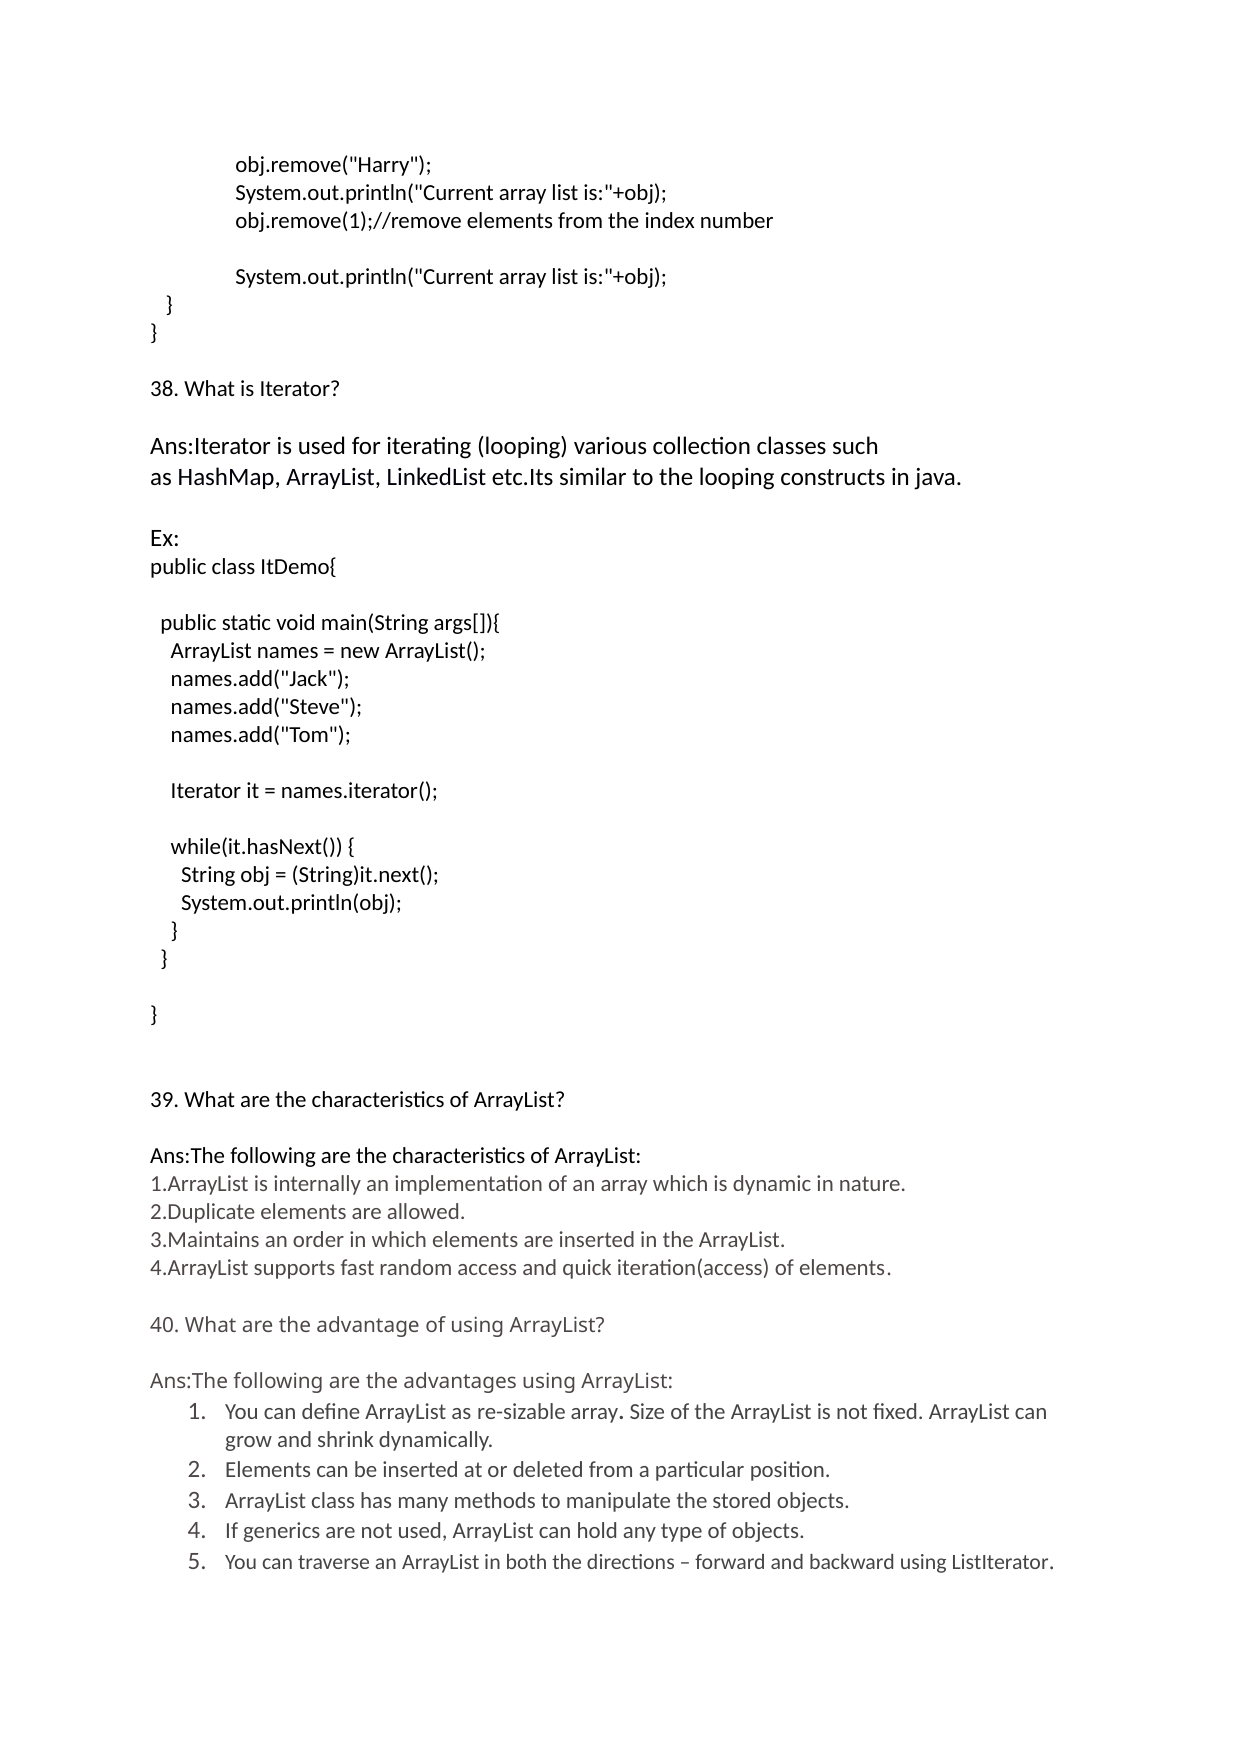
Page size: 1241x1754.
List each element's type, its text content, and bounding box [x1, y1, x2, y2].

text } [150, 917, 1090, 944]
list ArrayList class has many methods to manipulate the stored objects. [187, 1484, 1090, 1514]
text obj.remove(1);//remove elements from the index number [150, 206, 1090, 234]
text 2.Duplicate elements are allowed. [150, 1197, 1090, 1225]
text names.add("Steve"); [150, 692, 1090, 720]
text Ans:The following are the advantages using ArrayList: [150, 1367, 1090, 1395]
text names.add("Tom"); [150, 720, 1090, 748]
text Iterator it = names.iterator(); [150, 776, 1090, 804]
text 40. What are the advantage of using ArrayList? [150, 1310, 1090, 1338]
text 38. What is Iterator? [150, 374, 1090, 402]
list You can traverse an ArrayList in both the directions – forward and backward using ListIterator. [187, 1545, 1090, 1576]
text public class ItDemo{ [150, 552, 1090, 580]
text public static void main(String args[]){ [150, 608, 1090, 636]
text } [150, 1001, 1090, 1029]
text String obj = (String)it.next(); [150, 861, 1090, 888]
list You can define ArrayList as re-sizable array. Size of the ArrayList is not fixed. ArrayList can grow and shrink dynamically. [187, 1395, 1090, 1453]
list Elements can be inserted at or deleted from a particular position. [187, 1453, 1090, 1484]
text while(it.hasNext()) { [150, 832, 1090, 861]
text Ans:Iterator is used for iterating (looping) various collection classes such as HashMap, ArrayList, LinkedList etc.Its similar to the looping constructs in java. [150, 430, 1090, 491]
list If generics are not used, ArrayList can hold any type of objects. [187, 1514, 1090, 1545]
text 1.ArrayList is internally an implementation of an array which is dynamic in nature. [150, 1169, 1090, 1197]
text names.add("Jack"); [150, 664, 1090, 692]
text } [150, 944, 1090, 973]
text Ex: [150, 522, 1090, 552]
text obj.remove("Harry"); [150, 150, 1090, 178]
text 3.Maintains an order in which elements are inserted in the ArrayList. [150, 1225, 1090, 1253]
text Ans:The following are the characteristics of ArrayList: [150, 1141, 1090, 1169]
text System.out.println("Current array list is:"+obj); [150, 262, 1090, 290]
text System.out.println("Current array list is:"+obj); [150, 178, 1090, 206]
text System.out.println(obj); [150, 888, 1090, 917]
text 4.ArrayList supports fast random access and quick iteration(access) of elements. [150, 1253, 1090, 1281]
text 39. What are the characteristics of ArrayList? [150, 1085, 1090, 1113]
text } [150, 318, 1090, 346]
text ArrayList names = new ArrayList(); [150, 636, 1090, 664]
text } [150, 290, 1090, 318]
